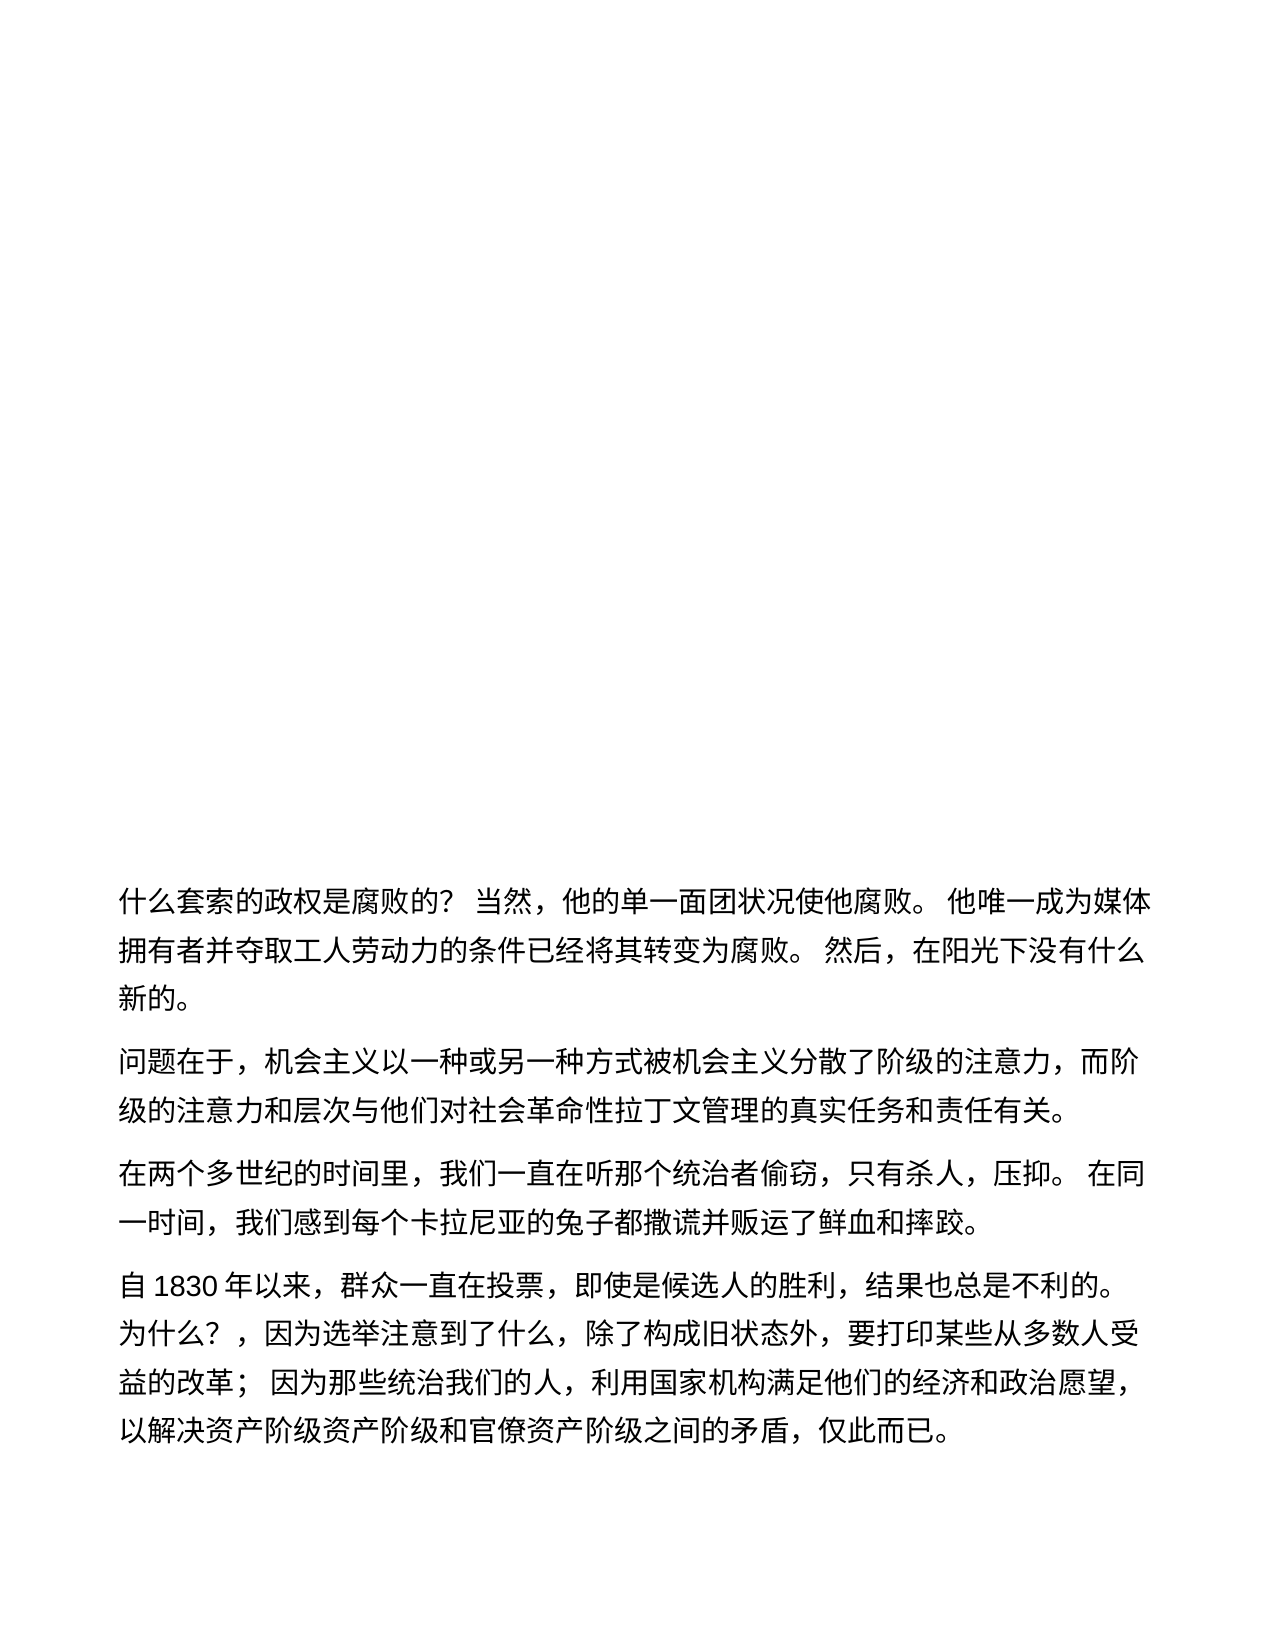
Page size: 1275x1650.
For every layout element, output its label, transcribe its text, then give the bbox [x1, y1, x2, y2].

text 自1830年以来，群众一直在投票，即使是候选人的胜利，结果也总是不利的。 为什么？，因为选举注意到了什么，除了构成旧状态外，要打印某些从多数人受益的改革； 因为那些统治我们的人，利用国家机构满足他们的经济和政治愿望，以解决资产阶级资产阶级和官僚资产阶级之间的矛盾，仅此而已。 [118, 1262, 1157, 1450]
text 在两个多世纪的时间里，我们一直在听那个统治者偷窃，只有杀人，压抑。 在同一时间，我们感到每个卡拉尼亚的兔子都撒谎并贩运了鲜血和摔跤。 [118, 1151, 1157, 1241]
text 问题在于，机会主义以一种或另一种方式被机会主义分散了阶级的注意力，而阶级的注意力和层次与他们对社会革命性拉丁文管理的真实任务和责任有关。 [118, 1039, 1157, 1130]
text 什么套索的政权是腐败的？ 当然，他的单一面团状况使他腐败。 他唯一成为媒体拥有者并夺取工人劳动力的条件已经将其转变为腐败。 然后，在阳光下没有什么新的。 [118, 118, 1157, 1018]
